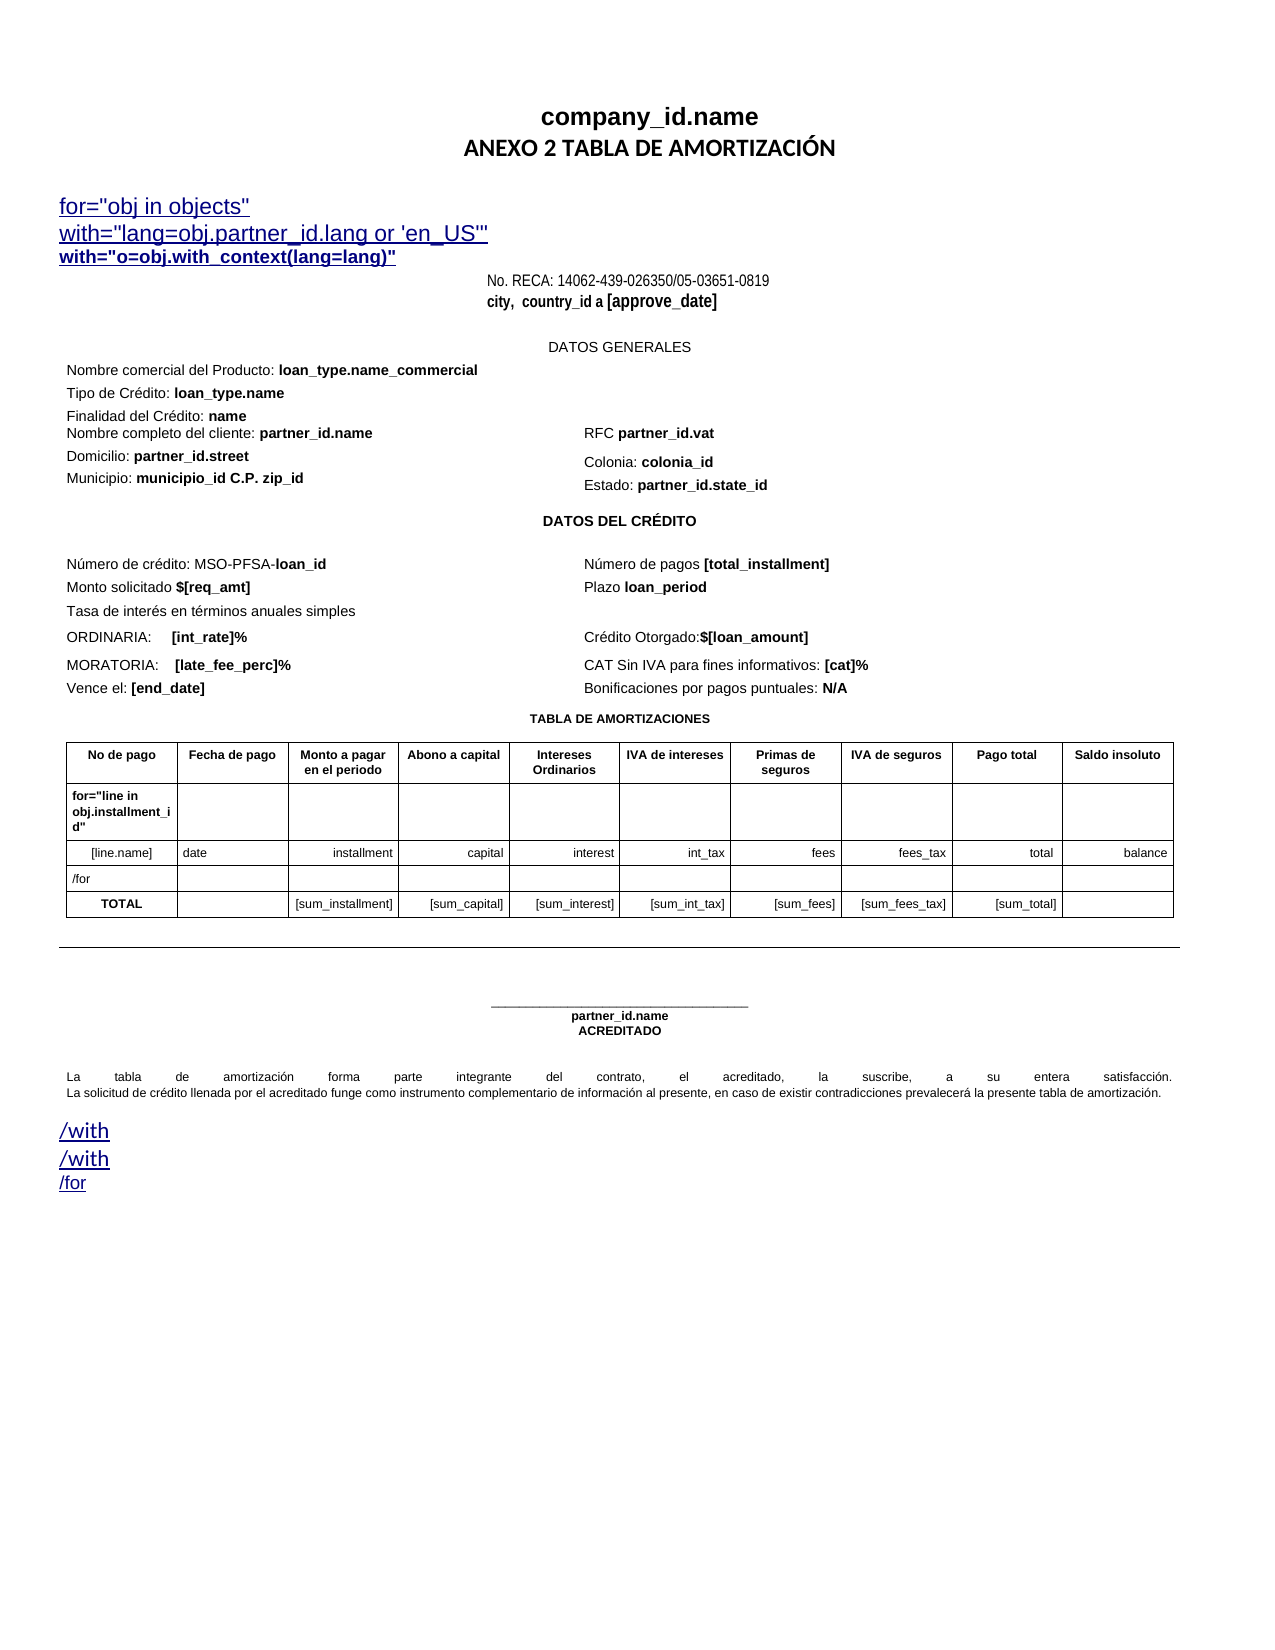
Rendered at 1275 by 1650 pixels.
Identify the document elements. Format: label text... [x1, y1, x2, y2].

table_cell fees [731, 841, 841, 865]
table_cell [731, 866, 841, 891]
table_cell [1094, 572, 1180, 595]
table_header Pago total [953, 743, 1062, 783]
text /with [59, 1144, 1240, 1172]
table_cell Bonificaciones por pagos puntuales: N/A [577, 674, 1094, 696]
table_cell [1094, 674, 1180, 696]
table_cell TABLA DE AMORTIZACIONES [59, 696, 1180, 947]
table_cell [178, 866, 288, 891]
table_header Primas de seguros [731, 743, 841, 783]
table_header IVA de seguros [842, 743, 952, 783]
table_cell MORATORIA: [late_fee_perc]% [59, 646, 404, 673]
table_cell [sum_fees] [731, 892, 841, 917]
table_cell ORDINARIA: [int_rate]% [59, 619, 404, 646]
table_header Saldo insoluto [1063, 743, 1173, 783]
table_cell [1094, 595, 1180, 673]
table_cell [404, 572, 577, 595]
table_header No. RECA: 14062-439-026350/05-03651-0819 [59, 268, 1180, 290]
table_cell Colonia: colonia_id [577, 447, 1180, 470]
table_cell [sum_int_tax] [620, 892, 730, 917]
table_cell [sum_fees_tax] [842, 892, 952, 917]
table_header Monto a pagar en el periodo [289, 743, 398, 783]
table_cell [178, 784, 288, 839]
table_cell [399, 784, 509, 839]
table_cell Domicilio: partner_id.street [59, 447, 577, 470]
table_cell total [953, 841, 1062, 865]
table_cell interest [510, 841, 619, 865]
table_cell Plazo loan_period [577, 572, 1094, 595]
table_cell RFC partner_id.vat [577, 424, 1180, 447]
table_cell [1063, 892, 1173, 917]
table_cell [1094, 549, 1180, 572]
table_cell [404, 549, 577, 572]
table_cell [289, 784, 398, 839]
table_cell for="line in obj.installment_id" [67, 784, 177, 839]
table_cell [953, 866, 1062, 891]
table_cell city, country_id a [approve_date] [59, 290, 1180, 332]
table_cell [842, 784, 952, 839]
table_cell [620, 784, 730, 839]
text /for [59, 1172, 1240, 1194]
table_cell DATOS DEL CRÉDITO [59, 493, 1180, 549]
table_cell DATOS GENERALES [59, 333, 1180, 355]
text /with [59, 1116, 1240, 1144]
table_header Abono a capital [399, 743, 509, 783]
table_cell Municipio: municipio_id C.P. zip_id [59, 470, 577, 493]
table_cell [sum_interest] [510, 892, 619, 917]
table_cell Nombre comercial del Producto: loan_type.name_commercial [59, 355, 1180, 378]
table_cell capital [399, 841, 509, 865]
text ANEXO 2 TABLA DE AMORTIZACIÓN [59, 132, 1240, 163]
table_cell _____________________________________ partner_id.name ACREDITADO [59, 948, 1180, 1054]
table_cell Crédito Otorgado:$[loan_amount] [577, 595, 1094, 646]
table_cell Estado: partner_id.state_id [577, 470, 1180, 493]
table_cell [sum_installment] [289, 892, 398, 917]
table_cell /for [67, 866, 177, 891]
table_header Fecha de pago [178, 743, 288, 783]
table_cell balance [1063, 841, 1173, 865]
table_cell Número de pagos [total_installment] [577, 549, 1094, 572]
text with="lang=obj.partner_id.lang or 'en_US'" [59, 219, 1240, 246]
table_cell [399, 866, 509, 891]
text company_id.name [59, 102, 1240, 131]
table_cell fees_tax [842, 841, 952, 865]
table_cell TOTAL [67, 892, 177, 917]
table_cell Número de crédito: MSO-PFSA-loan_id [59, 549, 404, 572]
table_cell [404, 674, 577, 696]
table_cell [510, 784, 619, 839]
table_cell Finalidad del Crédito: name [59, 401, 1180, 424]
table_cell Tasa de interés en términos anuales simples [59, 595, 404, 619]
table_cell Nombre completo del cliente: partner_id.name [59, 424, 577, 447]
table_cell date [178, 841, 288, 865]
table_cell [842, 866, 952, 891]
table_cell installment [289, 841, 398, 865]
table_header Intereses Ordinarios [510, 743, 619, 783]
table_cell Monto solicitado $[req_amt] [59, 572, 404, 595]
text for="obj in objects" [59, 193, 1240, 219]
table_header No de pago [67, 743, 177, 783]
table_cell [178, 892, 288, 917]
table_cell [sum_total] [953, 892, 1062, 917]
table_cell [line.name] [67, 841, 177, 865]
table_cell CAT Sin IVA para fines informativos: [cat]% [577, 646, 1094, 673]
table_cell [953, 784, 1062, 839]
table_cell [404, 595, 577, 673]
table_header IVA de intereses [620, 743, 730, 783]
table_cell [1063, 784, 1173, 839]
table_cell [sum_capital] [399, 892, 509, 917]
table_cell [510, 866, 619, 891]
table_cell Vence el: [end_date] [59, 674, 404, 696]
table_cell La tabla de amortización forma parte integrante del contrato, el acreditado, la suscribe, a su entera satisfacción. La solicitud de crédito llenada por el acreditado funge como instrumento complementario de información al presente, en caso de existir contradicciones prevalecerá la presente tabla de amortización. [59, 1054, 1180, 1116]
table_cell int_tax [620, 841, 730, 865]
text with="o=obj.with_context(lang=lang)" [59, 246, 1240, 267]
table_cell [1063, 866, 1173, 891]
table_cell [289, 866, 398, 891]
table_cell [620, 866, 730, 891]
table_cell [731, 784, 841, 839]
table_cell Tipo de Crédito: loan_type.name [59, 378, 1180, 401]
